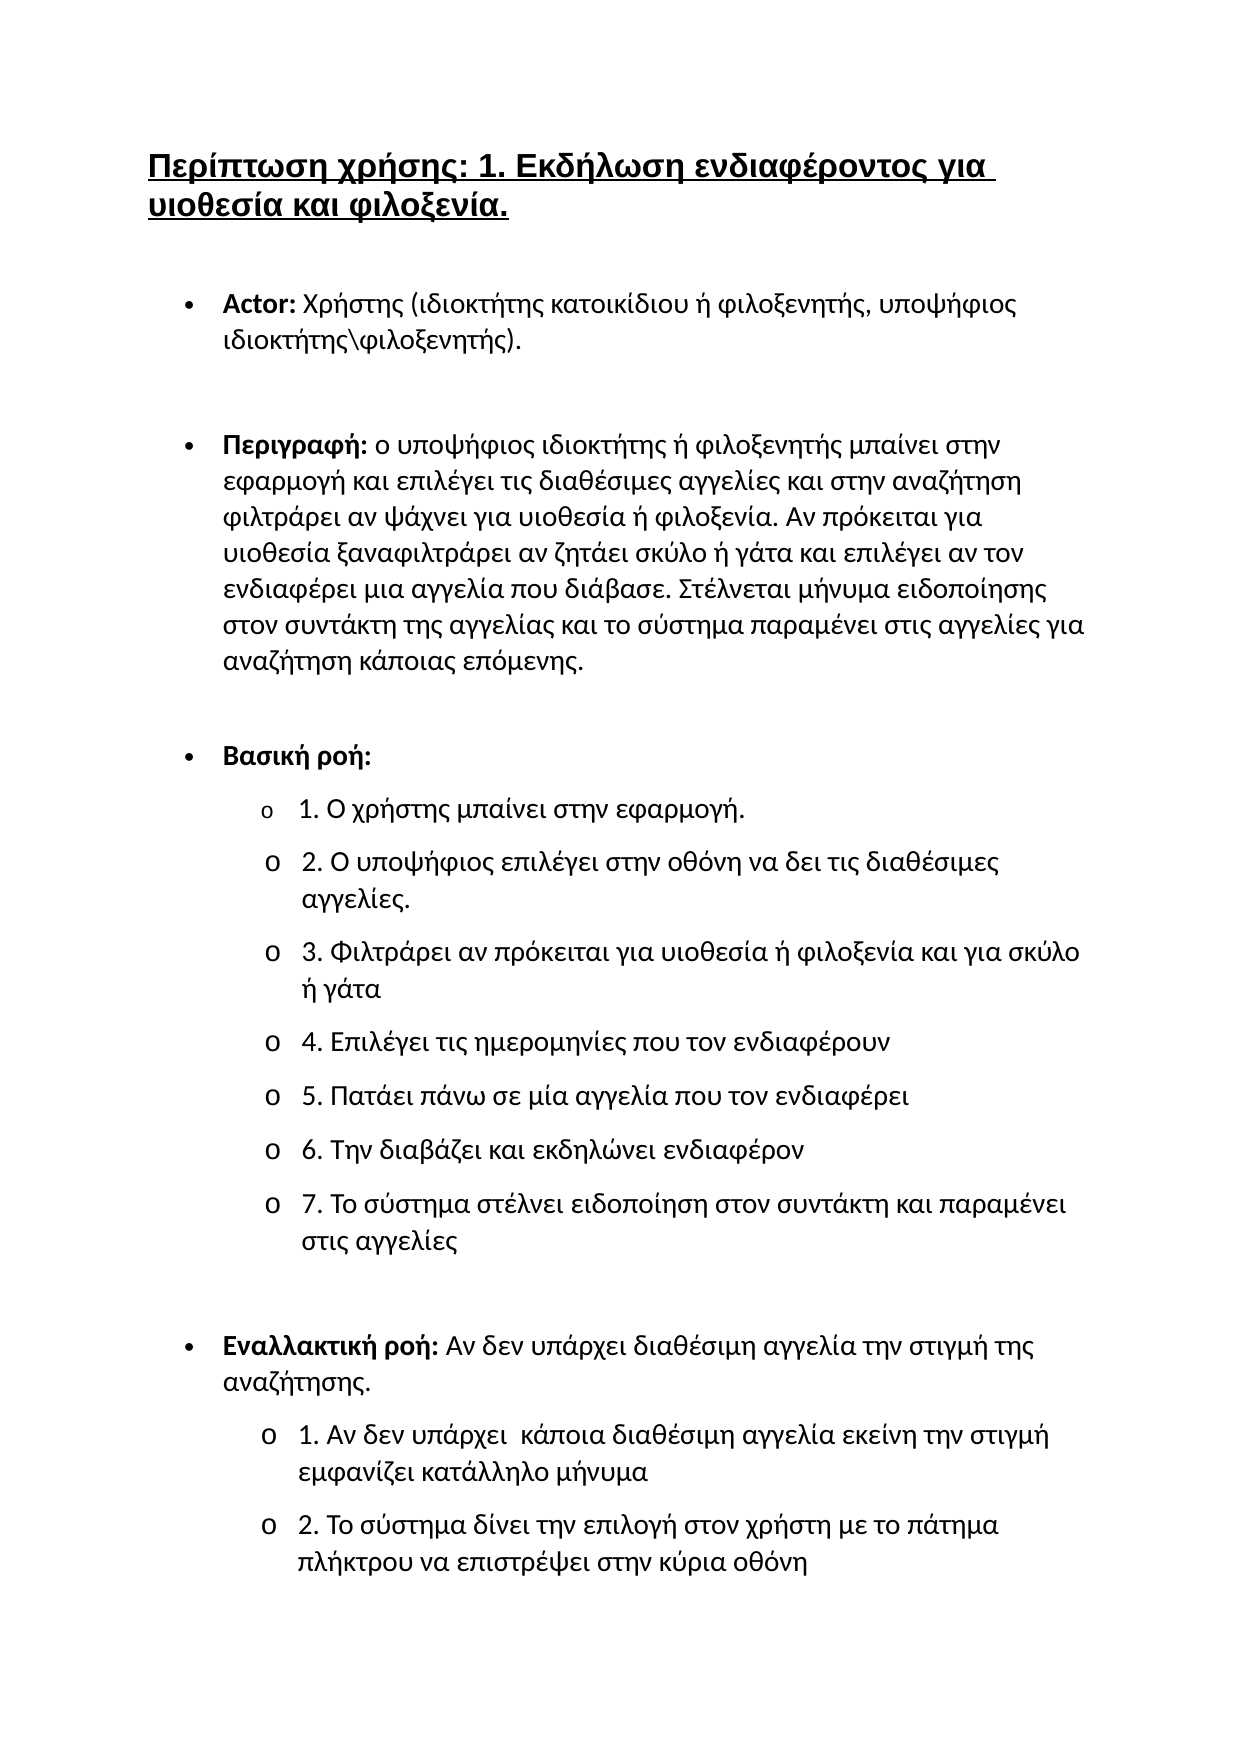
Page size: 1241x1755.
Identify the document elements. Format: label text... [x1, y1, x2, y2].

list Actor: Χρήστης (ιδιοκτήτης κατοικίδιου ή φιλοξενητής, υποψήφιος ιδιοκτήτης\φιλοξενητής). [185, 285, 1093, 356]
list Βασική ροή: [185, 737, 1093, 773]
list 3. Φιλτράρει αν πρόκειται για υιοθεσία ή φιλοξενία και για σκύλο ή γάτα [264, 933, 1093, 1006]
list 5. Πατάει πάνω σε μία αγγελία που τον ενδιαφέρει [264, 1077, 1093, 1114]
list 2. Το σύστημα δίνει την επιλογή στον χρήστη με το πάτημα πλήκτρου να επιστρέψει στην κύρια οθόνη [260, 1506, 1093, 1579]
list 1. Ο χρήστης μπαίνει στην εφαρμογή. [260, 790, 1093, 826]
text Περίπτωση χρήσης: 1. Εκδήλωση ενδιαφέροντος για υιοθεσία και φιλοξενία. [148, 146, 1093, 223]
list Εναλλακτική ροή: Αν δεν υπάρχει διαθέσιμη αγγελία την στιγμή της αναζήτησης. [185, 1327, 1093, 1399]
list 1. Αν δεν υπάρχει κάποια διαθέσιμη αγγελία εκείνη την στιγμή εμφανίζει κατάλληλο μήνυμα [260, 1416, 1093, 1489]
list 2. Ο υποψήφιος επιλέγει στην οθόνη να δει τις διαθέσιμες αγγελίες. [264, 843, 1093, 916]
list 6. Την διαβάζει και εκδηλώνει ενδιαφέρον [264, 1131, 1093, 1168]
list Περιγραφή: ο υποψήφιος ιδιοκτήτης ή φιλοξενητής μπαίνει στην εφαρμογή και επιλέγει τις διαθέσιμες αγγελίες και στην αναζήτηση φιλτράρει αν ψάχνει για υιοθεσία ή φιλοξενία. Αν πρόκειται για υιοθεσία ξαναφιλτράρει αν ζητάει σκύλο ή γάτα και επιλέγει αν τον ενδιαφέρει μια αγγελία που διάβασε. Στέλνεται μήνυμα ειδοποίησης στον συντάκτη της αγγελίας και το σύστημα παραμένει στις αγγελίες για αναζήτηση κάποιας επόμενης. [185, 426, 1093, 677]
list 4. Επιλέγει τις ημερομηνίες που τον ενδιαφέρουν [264, 1023, 1093, 1060]
list 7. Το σύστημα στέλνει ειδοποίηση στον συντάκτη και παραμένει στις αγγελίες [264, 1185, 1093, 1258]
